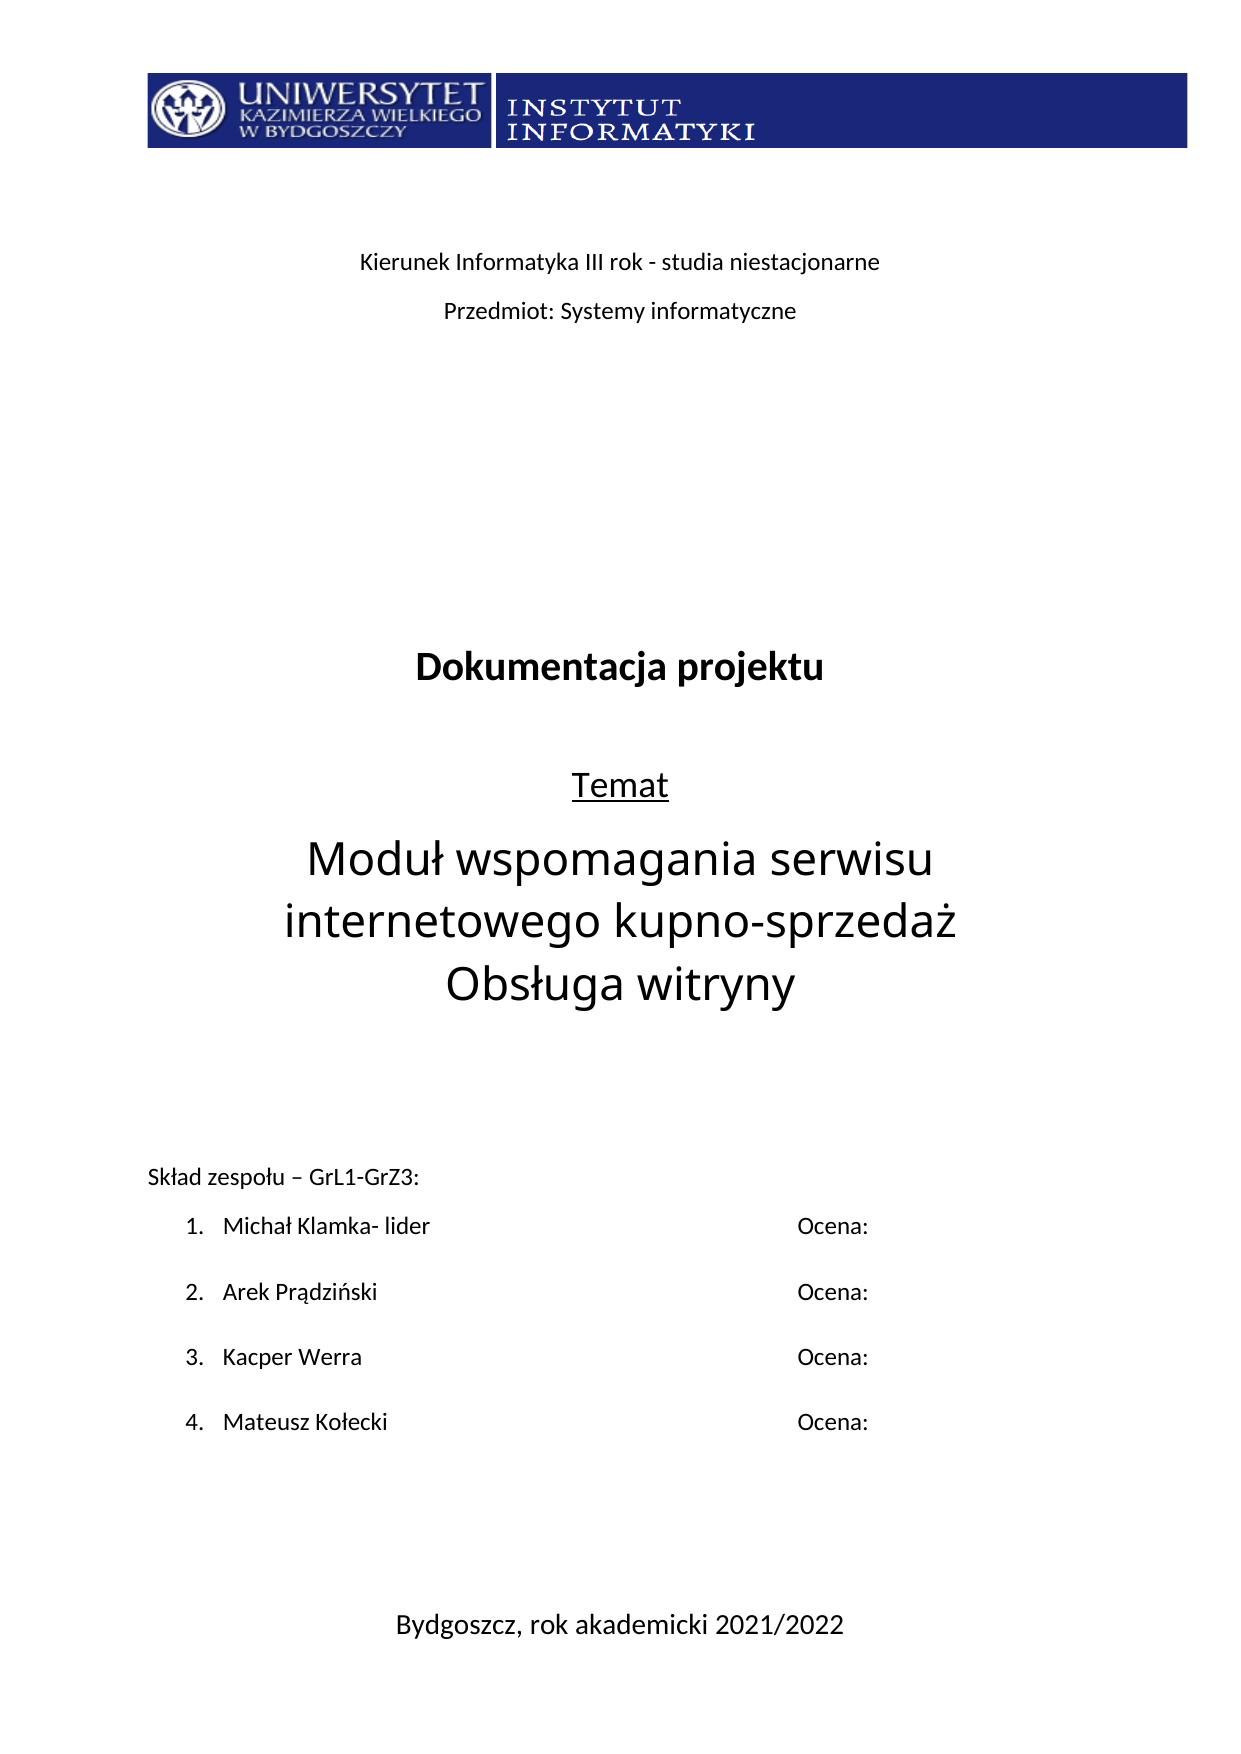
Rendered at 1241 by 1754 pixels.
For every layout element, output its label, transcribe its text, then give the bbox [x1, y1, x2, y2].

list Arek Prądziński Ocena: [185, 1276, 1093, 1306]
text Kierunek Informatyka III rok - studia niestacjonarne [148, 246, 1093, 277]
list Michał Klamka- lider Ocena: [185, 1211, 1093, 1241]
list Mateusz Kołecki Ocena: [185, 1406, 1093, 1437]
picture [496, 73, 1188, 148]
list Kacper Werra Ocena: [185, 1341, 1093, 1404]
text Skład zespołu – GrL1-GrZ3: [148, 1161, 1093, 1192]
text Temat [148, 761, 1093, 806]
picture [147, 73, 492, 148]
text Dokumentacja projektu [148, 640, 1093, 691]
text Przedmiot: Systemy informatyczne [148, 295, 1093, 326]
title Obsługa witryny [148, 951, 1093, 1013]
title Moduł wspomagania serwisu internetowego kupno-sprzedaż [148, 826, 1093, 951]
